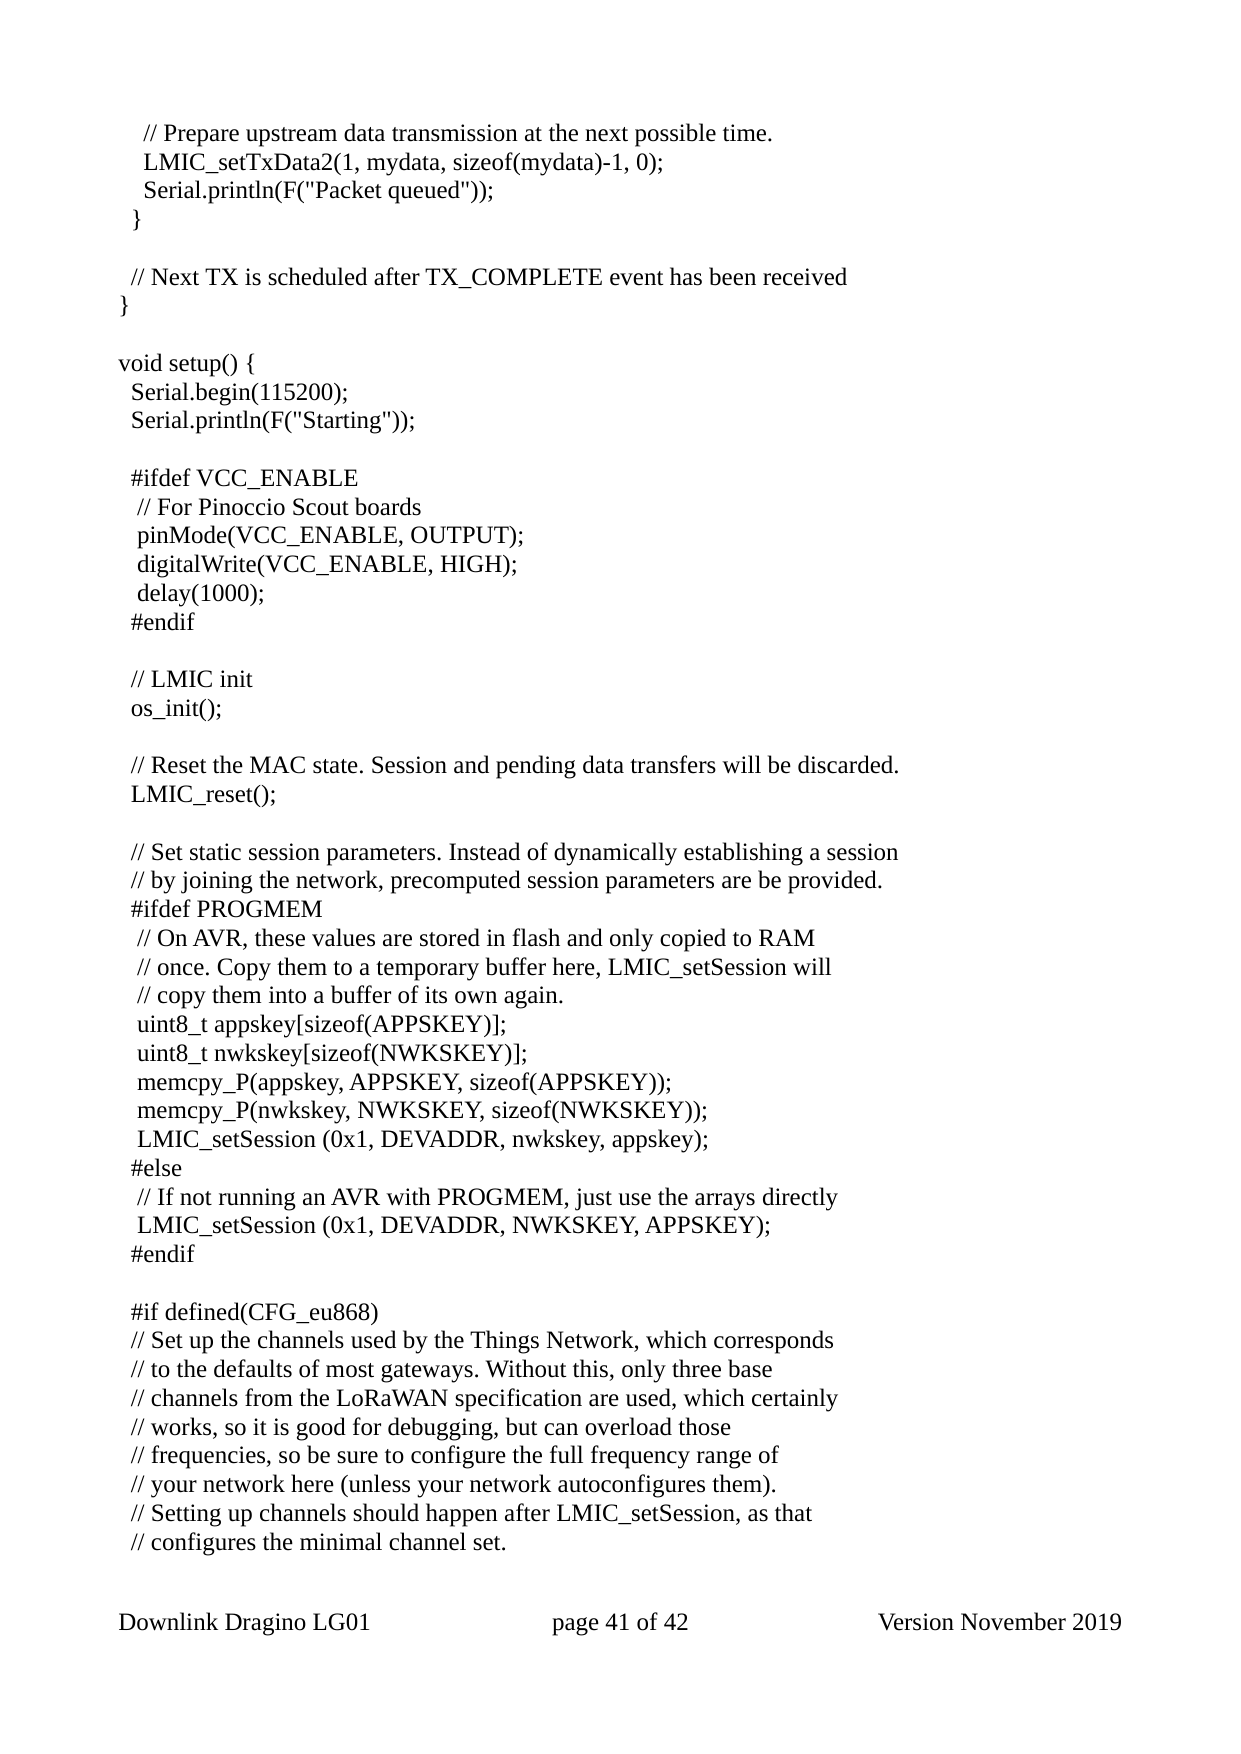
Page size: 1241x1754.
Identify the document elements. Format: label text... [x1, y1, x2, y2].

text #ifdef PROGMEM [118, 894, 1122, 923]
text LMIC_setTxData2(1, mydata, sizeof(mydata)-1, 0); [118, 147, 1122, 176]
text // once. Copy them to a temporary buffer here, LMIC_setSession will [118, 952, 1122, 981]
text // If not running an AVR with PROGMEM, just use the arrays directly [118, 1182, 1122, 1211]
text // channels from the LoRaWAN specification are used, which certainly [118, 1383, 1122, 1412]
text uint8_t appskey[sizeof(APPSKEY)]; [118, 1009, 1122, 1038]
text // to the defaults of most gateways. Without this, only three base [118, 1354, 1122, 1383]
text Serial.println(F("Packet queued")); [118, 176, 1122, 204]
text // Set static session parameters. Instead of dynamically establishing a session [118, 837, 1122, 866]
text memcpy_P(nwkskey, NWKSKEY, sizeof(NWKSKEY)); [118, 1096, 1122, 1124]
text pinMode(VCC_ENABLE, OUTPUT); [118, 521, 1122, 549]
text // by joining the network, precomputed session parameters are be provided. [118, 866, 1122, 894]
text // Setting up channels should happen after LMIC_setSession, as that [118, 1498, 1122, 1527]
text delay(1000); [118, 578, 1122, 607]
text // copy them into a buffer of its own again. [118, 981, 1122, 1009]
text // Reset the MAC state. Session and pending data transfers will be discarded. [118, 751, 1122, 779]
text // works, so it is good for debugging, but can overload those [118, 1412, 1122, 1441]
text LMIC_setSession (0x1, DEVADDR, NWKSKEY, APPSKEY); [118, 1211, 1122, 1239]
text // configures the minimal channel set. [118, 1527, 1122, 1556]
text } [118, 291, 1122, 319]
text #else [118, 1153, 1122, 1182]
text } [118, 204, 1122, 233]
text void setup() { [118, 348, 1122, 377]
text // Set up the channels used by the Things Network, which corresponds [118, 1326, 1122, 1354]
text os_init(); [118, 693, 1122, 722]
text #if defined(CFG_eu868) [118, 1297, 1122, 1326]
text digitalWrite(VCC_ENABLE, HIGH); [118, 549, 1122, 578]
text #ifdef VCC_ENABLE [118, 463, 1122, 492]
text LMIC_reset(); [118, 779, 1122, 808]
text // For Pinoccio Scout boards [118, 492, 1122, 521]
text #endif [118, 607, 1122, 636]
text #endif [118, 1239, 1122, 1268]
text // your network here (unless your network autoconfigures them). [118, 1469, 1122, 1498]
text // frequencies, so be sure to configure the full frequency range of [118, 1441, 1122, 1469]
text memcpy_P(appskey, APPSKEY, sizeof(APPSKEY)); [118, 1067, 1122, 1096]
text LMIC_setSession (0x1, DEVADDR, nwkskey, appskey); [118, 1124, 1122, 1153]
text // LMIC init [118, 664, 1122, 693]
text // Prepare upstream data transmission at the next possible time. [118, 118, 1122, 147]
text // On AVR, these values are stored in flash and only copied to RAM [118, 923, 1122, 952]
text // Next TX is scheduled after TX_COMPLETE event has been received [118, 262, 1122, 291]
text Serial.begin(115200); [118, 377, 1122, 406]
text Serial.println(F("Starting")); [118, 406, 1122, 434]
text uint8_t nwkskey[sizeof(NWKSKEY)]; [118, 1038, 1122, 1067]
